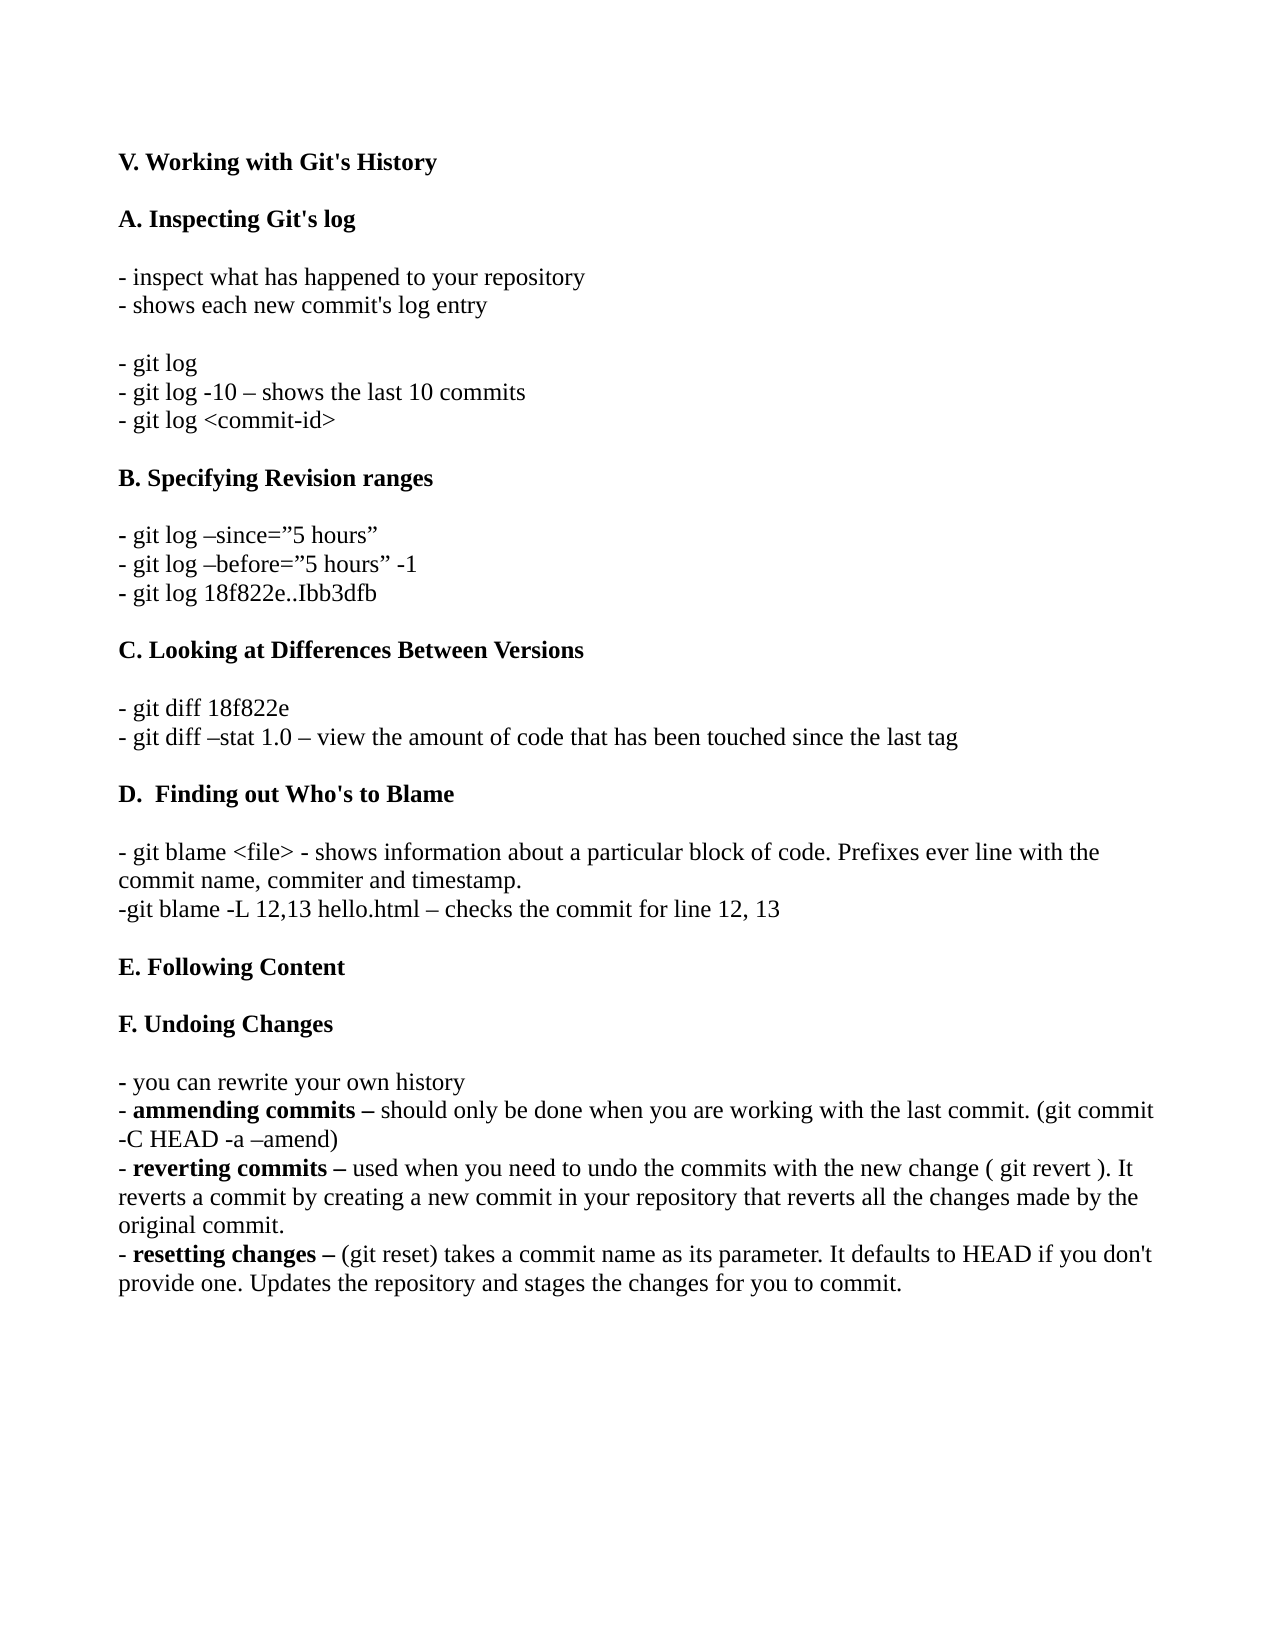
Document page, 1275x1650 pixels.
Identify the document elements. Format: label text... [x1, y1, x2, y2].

text - git diff 18f822e [118, 693, 1157, 722]
text - git log 18f822e..Ibb3dfb [118, 578, 1157, 607]
text - git blame <file> - shows information about a particular block of code. Prefixes ever line with the commit name, commiter and timestamp. [118, 837, 1157, 894]
text C. Looking at Differences Between Versions [118, 636, 1157, 664]
text B. Specifying Revision ranges [118, 463, 1157, 492]
text - ammending commits – should only be done when you are working with the last commit. (git commit -C HEAD -a –amend) [118, 1096, 1157, 1153]
text - shows each new commit's log entry [118, 291, 1157, 319]
text D. Finding out Who's to Blame [118, 779, 1157, 808]
text - git log –before=”5 hours” -1 [118, 549, 1157, 578]
text V. Working with Git's History [118, 147, 1157, 176]
text - git log [118, 348, 1157, 377]
text - inspect what has happened to your repository [118, 262, 1157, 291]
text - you can rewrite your own history [118, 1067, 1157, 1096]
text - git log –since=”5 hours” [118, 521, 1157, 549]
text - git log <commit-id> [118, 406, 1157, 434]
text - git diff –stat 1.0 – view the amount of code that has been touched since the last tag [118, 722, 1157, 751]
text - resetting changes – (git reset) takes a commit name as its parameter. It defaults to HEAD if you don't provide one. Updates the repository and stages the changes for you to commit. [118, 1239, 1157, 1297]
text -git blame -L 12,13 hello.html – checks the commit for line 12, 13 [118, 894, 1157, 923]
text - reverting commits – used when you need to undo the commits with the new change ( git revert ). It reverts a commit by creating a new commit in your repository that reverts all the changes made by the original commit. [118, 1153, 1157, 1239]
text F. Undoing Changes [118, 1009, 1157, 1038]
text - git log -10 – shows the last 10 commits [118, 377, 1157, 406]
text E. Following Content [118, 952, 1157, 981]
text A. Inspecting Git's log [118, 204, 1157, 233]
